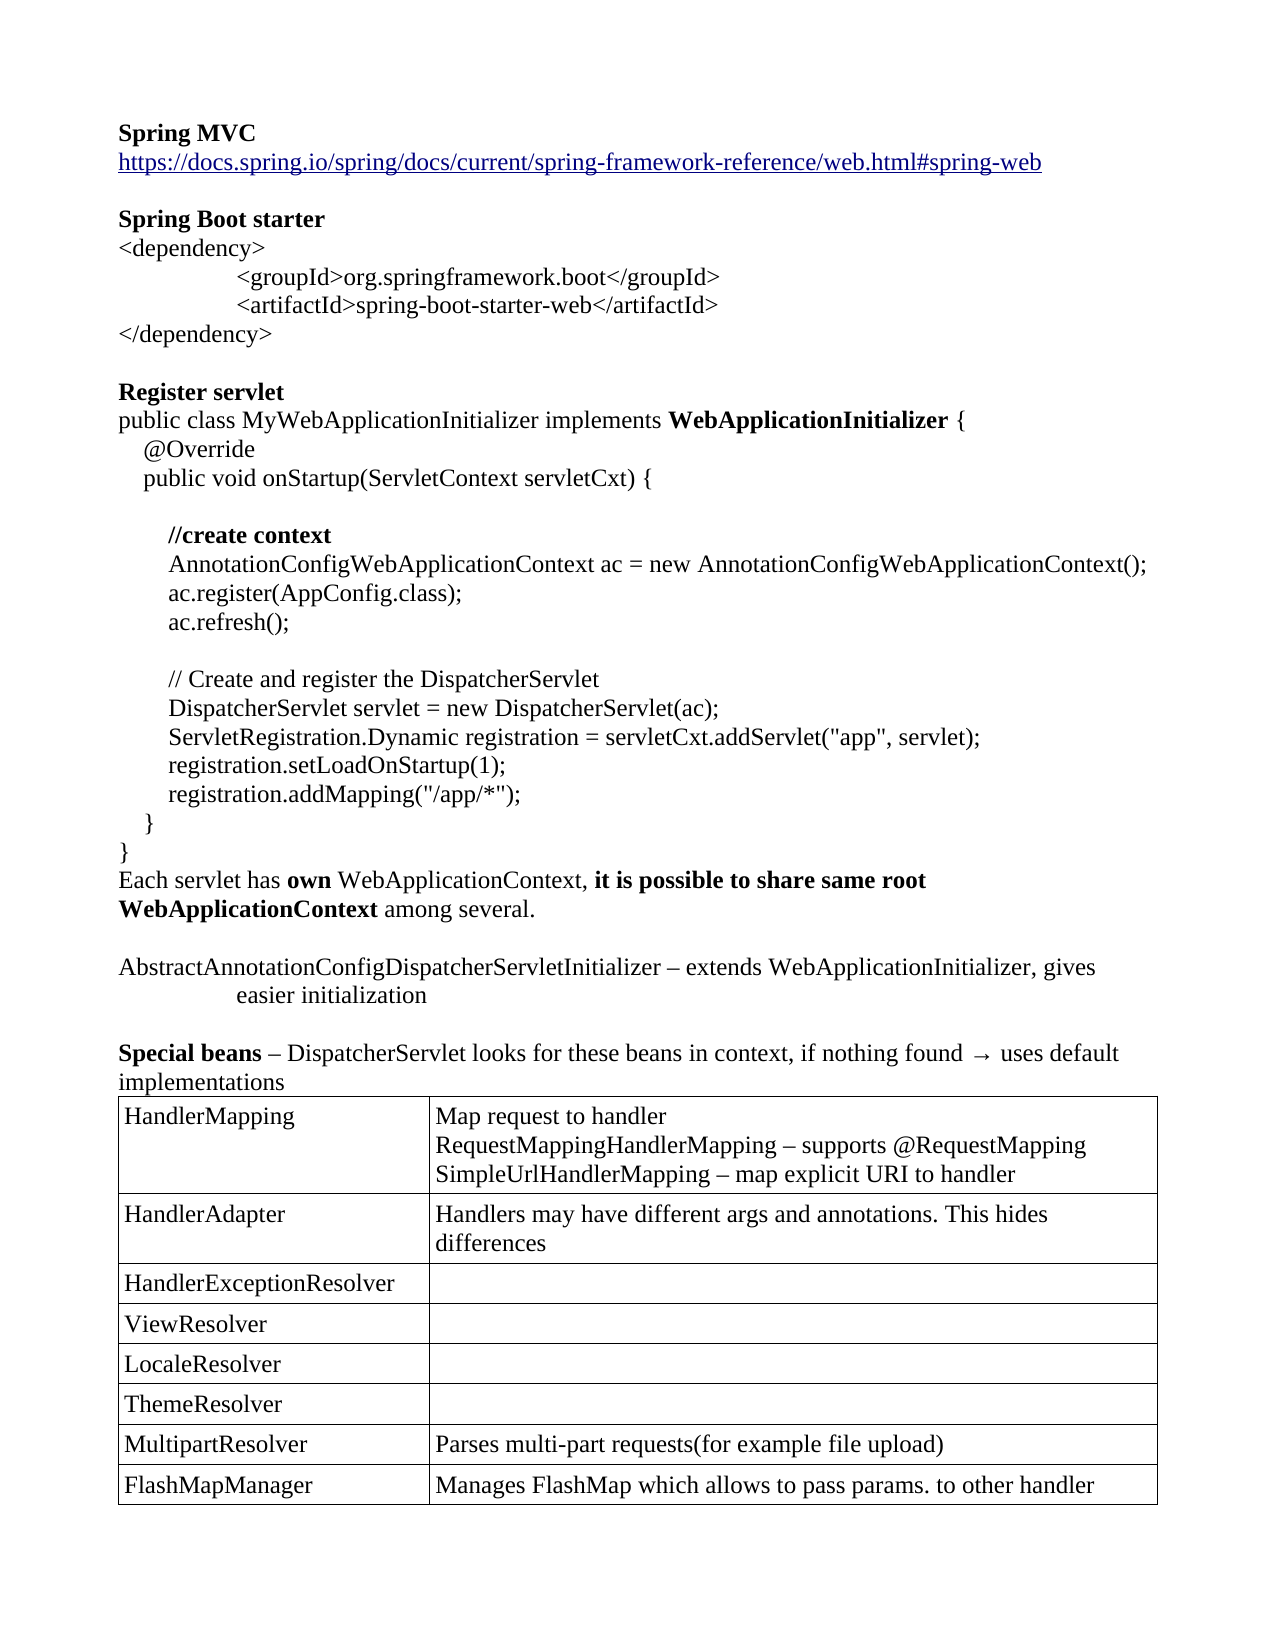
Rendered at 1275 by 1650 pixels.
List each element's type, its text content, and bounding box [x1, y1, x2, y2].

table_cell MultipartResolver [119, 1425, 429, 1464]
text https://docs.spring.io/spring/docs/current/spring-framework-reference/web.html#spring-web [118, 147, 1157, 176]
text <artifactId>spring-boot-starter-web</artifactId> [118, 291, 1157, 319]
table_cell ViewResolver [119, 1304, 429, 1343]
table_cell HandlerAdapter [119, 1194, 429, 1263]
text @Override [118, 434, 1157, 463]
text Register servlet [118, 377, 1157, 406]
text AnnotationConfigWebApplicationContext ac = new AnnotationConfigWebApplicationContext(); [118, 549, 1157, 578]
table_cell [430, 1384, 1157, 1424]
table_cell HandlerExceptionResolver [119, 1264, 429, 1303]
table_cell [430, 1344, 1157, 1383]
table_cell [430, 1264, 1157, 1303]
text Special beans – DispatcherServlet looks for these beans in context, if nothing found → uses default implementations [118, 1038, 1157, 1096]
text public void onStartup(ServletContext servletCxt) { [118, 463, 1157, 492]
table_cell Parses multi-part requests(for example file upload) [430, 1425, 1157, 1464]
text ServletRegistration.Dynamic registration = servletCxt.addServlet("app", servlet); [118, 722, 1157, 751]
text ac.register(AppConfig.class); [118, 578, 1157, 607]
text registration.addMapping("/app/*"); [118, 779, 1157, 808]
text Spring MVC [118, 118, 1157, 147]
text DispatcherServlet servlet = new DispatcherServlet(ac); [118, 693, 1157, 722]
table_cell LocaleResolver [119, 1344, 429, 1383]
table_cell Handlers may have different args and annotations. This hides differences [430, 1194, 1157, 1263]
text ac.refresh(); [118, 607, 1157, 636]
table_cell Manages FlashMap which allows to pass params. to other handler [430, 1465, 1157, 1504]
text <dependency> [118, 233, 1157, 262]
text } [118, 837, 1157, 866]
table_cell [430, 1304, 1157, 1343]
text } [118, 808, 1157, 837]
table_cell ThemeResolver [119, 1384, 429, 1424]
text //create context [118, 521, 1157, 549]
text </dependency> [118, 319, 1157, 348]
text <groupId>org.springframework.boot</groupId> [118, 262, 1157, 291]
text AbstractAnnotationConfigDispatcherServletInitializer – extends WebApplicationInitializer, gives easier initialization [118, 952, 1157, 1009]
table_header Map request to handler RequestMappingHandlerMapping – supports @RequestMapping SimpleUrlHandlerMapping – map explicit URI to handler [430, 1097, 1157, 1193]
text public class MyWebApplicationInitializer implements WebApplicationInitializer { [118, 406, 1157, 434]
text registration.setLoadOnStartup(1); [118, 751, 1157, 779]
table_cell FlashMapManager [119, 1465, 429, 1504]
table_header HandlerMapping [119, 1097, 429, 1193]
text Spring Boot starter [118, 204, 1157, 233]
text Each servlet has own WebApplicationContext, it is possible to share same root WebApplicationContext among several. [118, 866, 1157, 923]
text // Create and register the DispatcherServlet [118, 664, 1157, 693]
